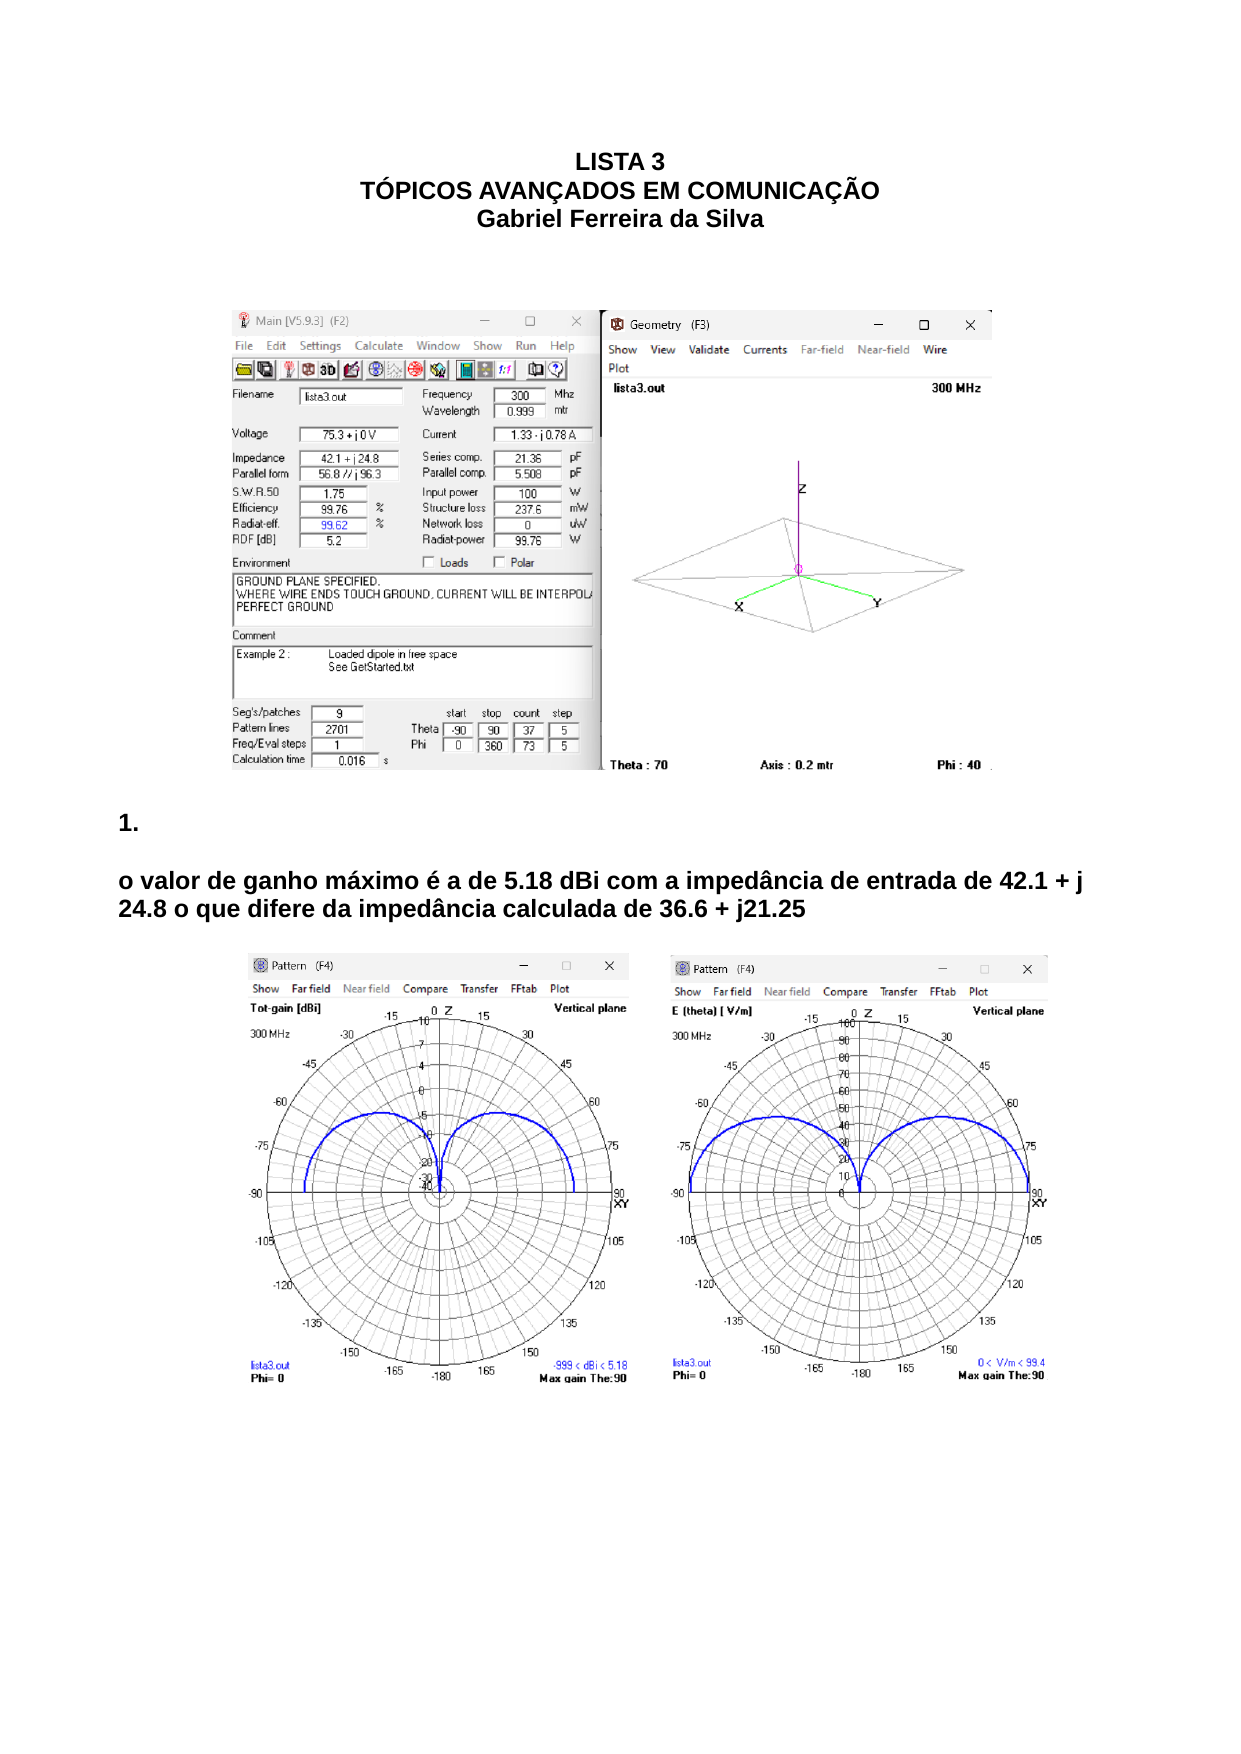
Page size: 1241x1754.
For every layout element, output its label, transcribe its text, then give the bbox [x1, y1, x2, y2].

picture [231, 310, 992, 770]
text 1. [118, 808, 1122, 837]
picture [248, 953, 629, 1383]
text TÓPICOS AVANÇADOS EM COMUNICAÇÃO [118, 176, 1122, 204]
text o valor de ganho máximo é a de 5.18 dBi com a impedância de entrada de 42.1 + j 24.8 o que difere da impedância calculada de 36.6 + j21.25 [118, 866, 1122, 923]
picture [670, 955, 1048, 1380]
text LISTA 3 [118, 147, 1122, 176]
text Gabriel Ferreira da Silva [118, 204, 1122, 233]
